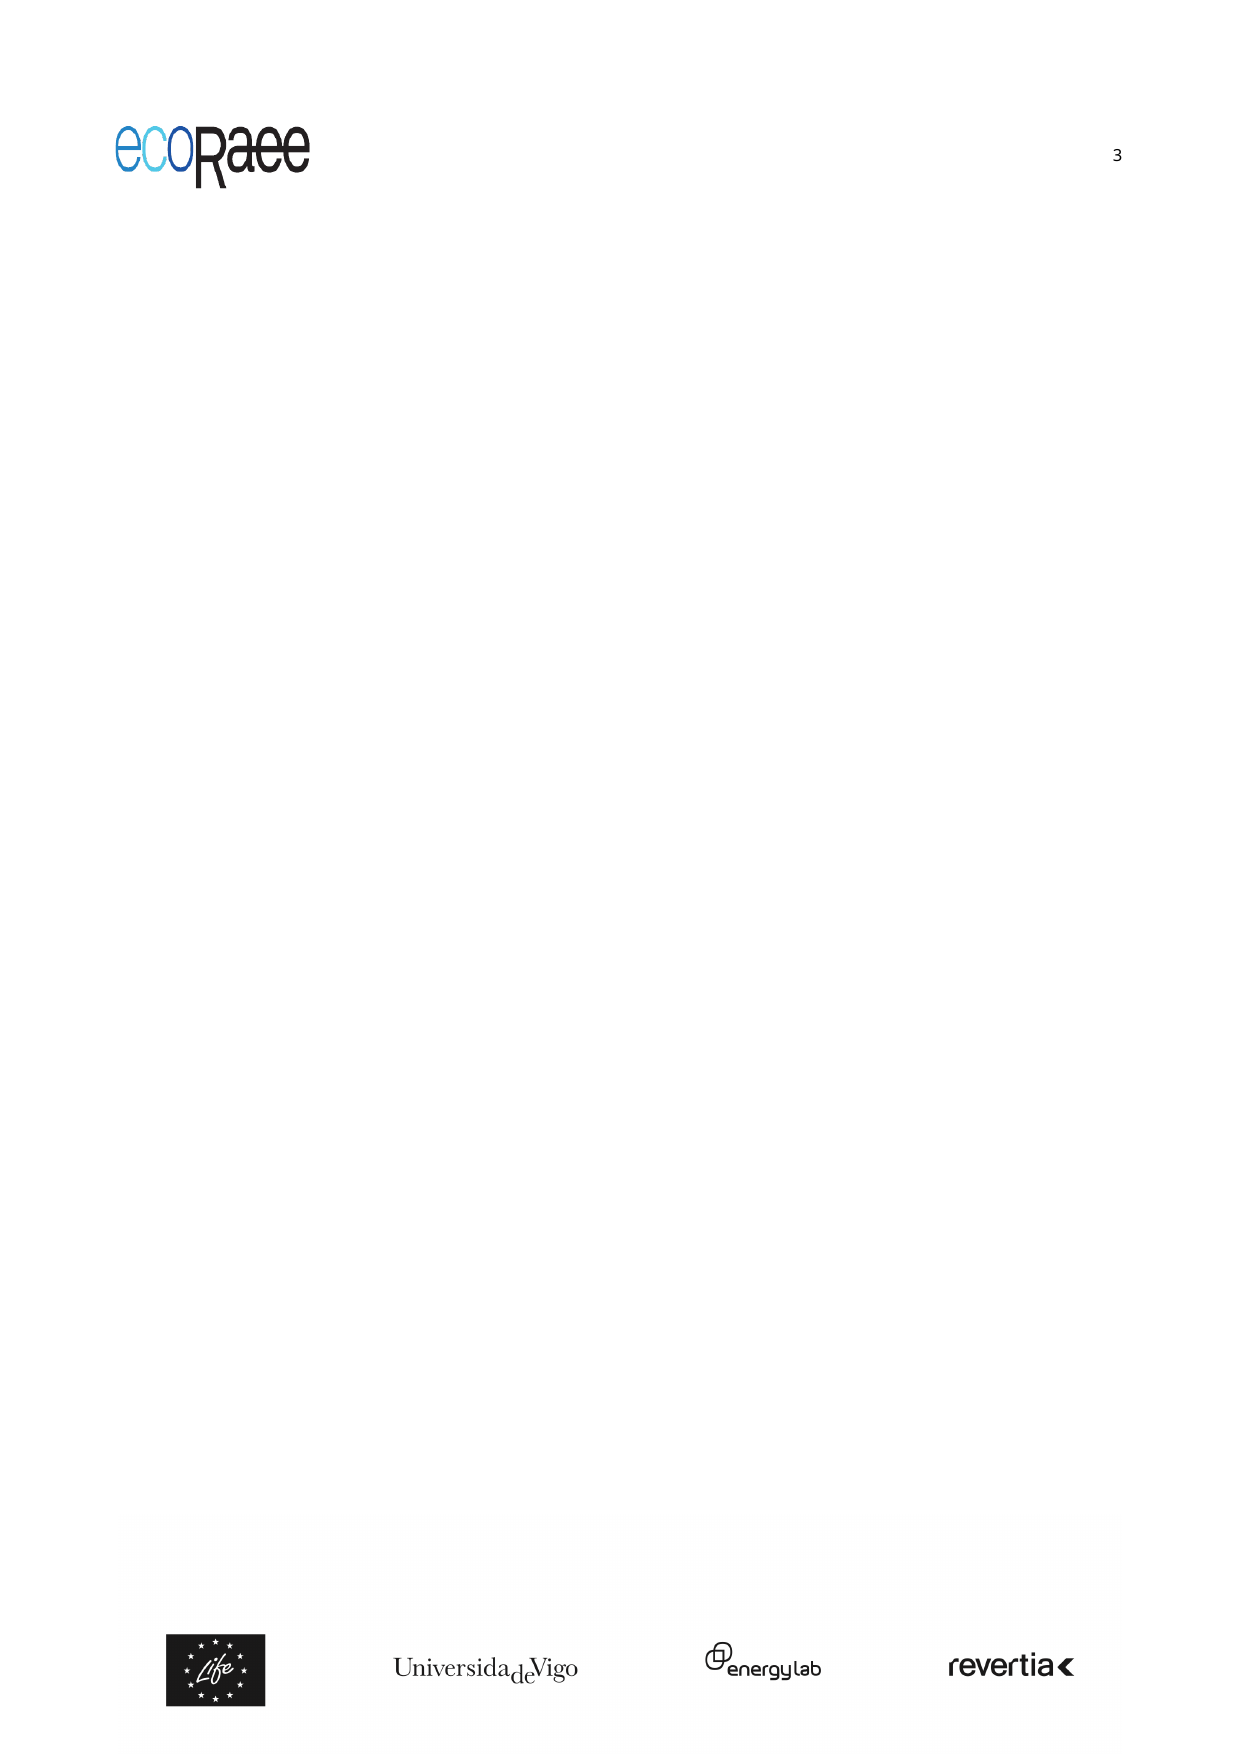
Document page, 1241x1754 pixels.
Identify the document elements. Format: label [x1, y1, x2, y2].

picture [114, 124, 311, 190]
picture [118, 1514, 1123, 1754]
